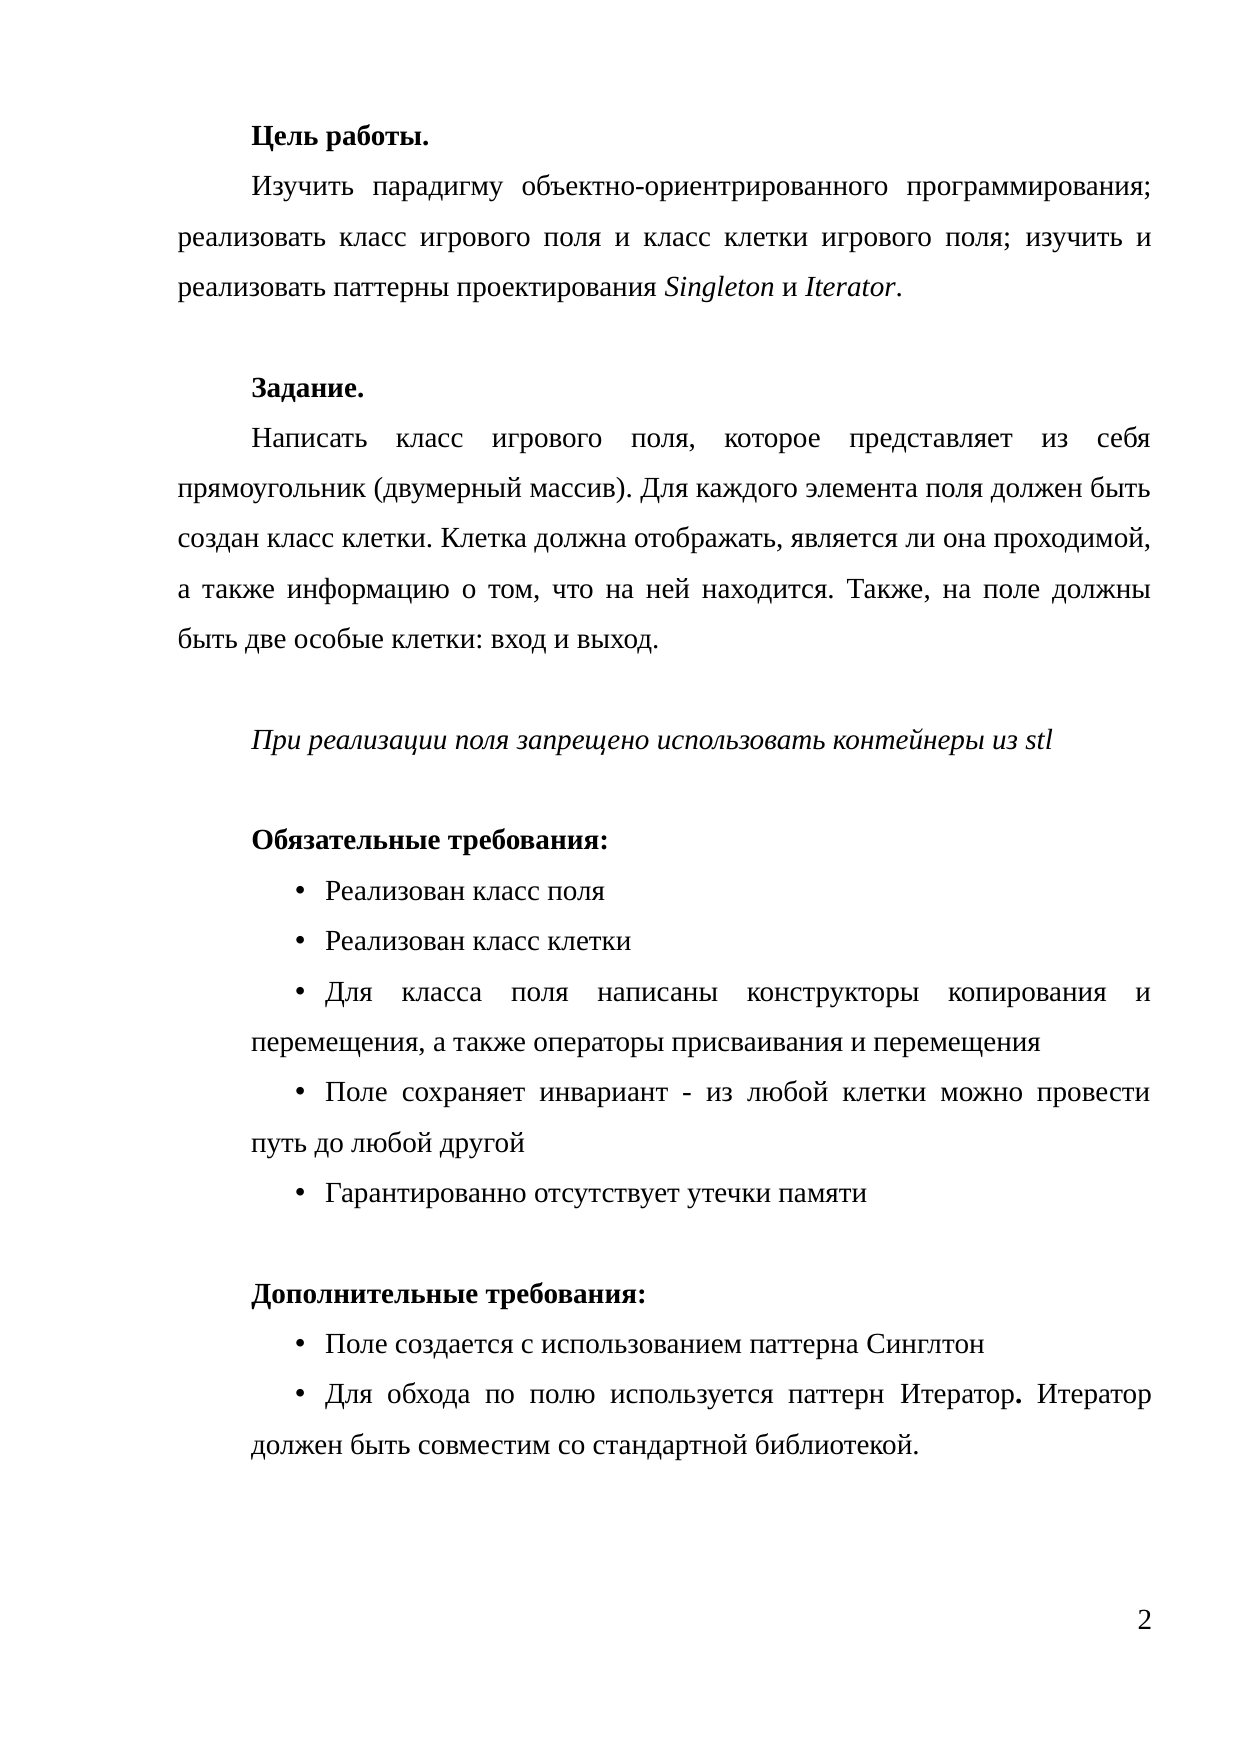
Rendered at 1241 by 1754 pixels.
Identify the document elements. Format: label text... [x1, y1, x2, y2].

list Реализован класс поля [221, 873, 1152, 906]
text Дополнительные требования: [177, 1276, 1152, 1309]
text При реализации поля запрещено использовать контейнеры из stl [177, 722, 1152, 755]
subtitle Цель работы. [177, 118, 1152, 152]
text Изучить парадигму объектно-ориентрированного программирования; реализовать класс игрового поля и класс клетки игрового поля; изучить и реализовать паттерны проектирования Singleton и Iterator. [177, 168, 1152, 303]
list Поле сохраняет инвариант - из любой клетки можно провести путь до любой другой [221, 1074, 1152, 1158]
list Для класса поля написаны конструкторы копирования и перемещения, а также операторы присваивания и перемещения [221, 974, 1152, 1058]
list Для обхода по полю используется паттерн Итератор. Итератор должен быть совместим со стандартной библиотекой. [221, 1377, 1152, 1461]
text Обязательные требования: [177, 822, 1152, 856]
subtitle Задание. [177, 370, 1152, 403]
list Поле создается с использованием паттерна Синглтон [221, 1326, 1152, 1360]
list Реализован класс клетки [221, 923, 1152, 957]
list Гарантированно отсутствует утечки памяти [221, 1175, 1152, 1209]
text Написать класс игрового поля, которое представляет из себя прямоугольник (двумерный массив). Для каждого элемента поля должен быть создан класс клетки. Клетка должна отображать, является ли она проходимой, а также информацию о том, что на ней находится. Также, на поле должны быть две особые клетки: вход и выход. [177, 420, 1152, 655]
